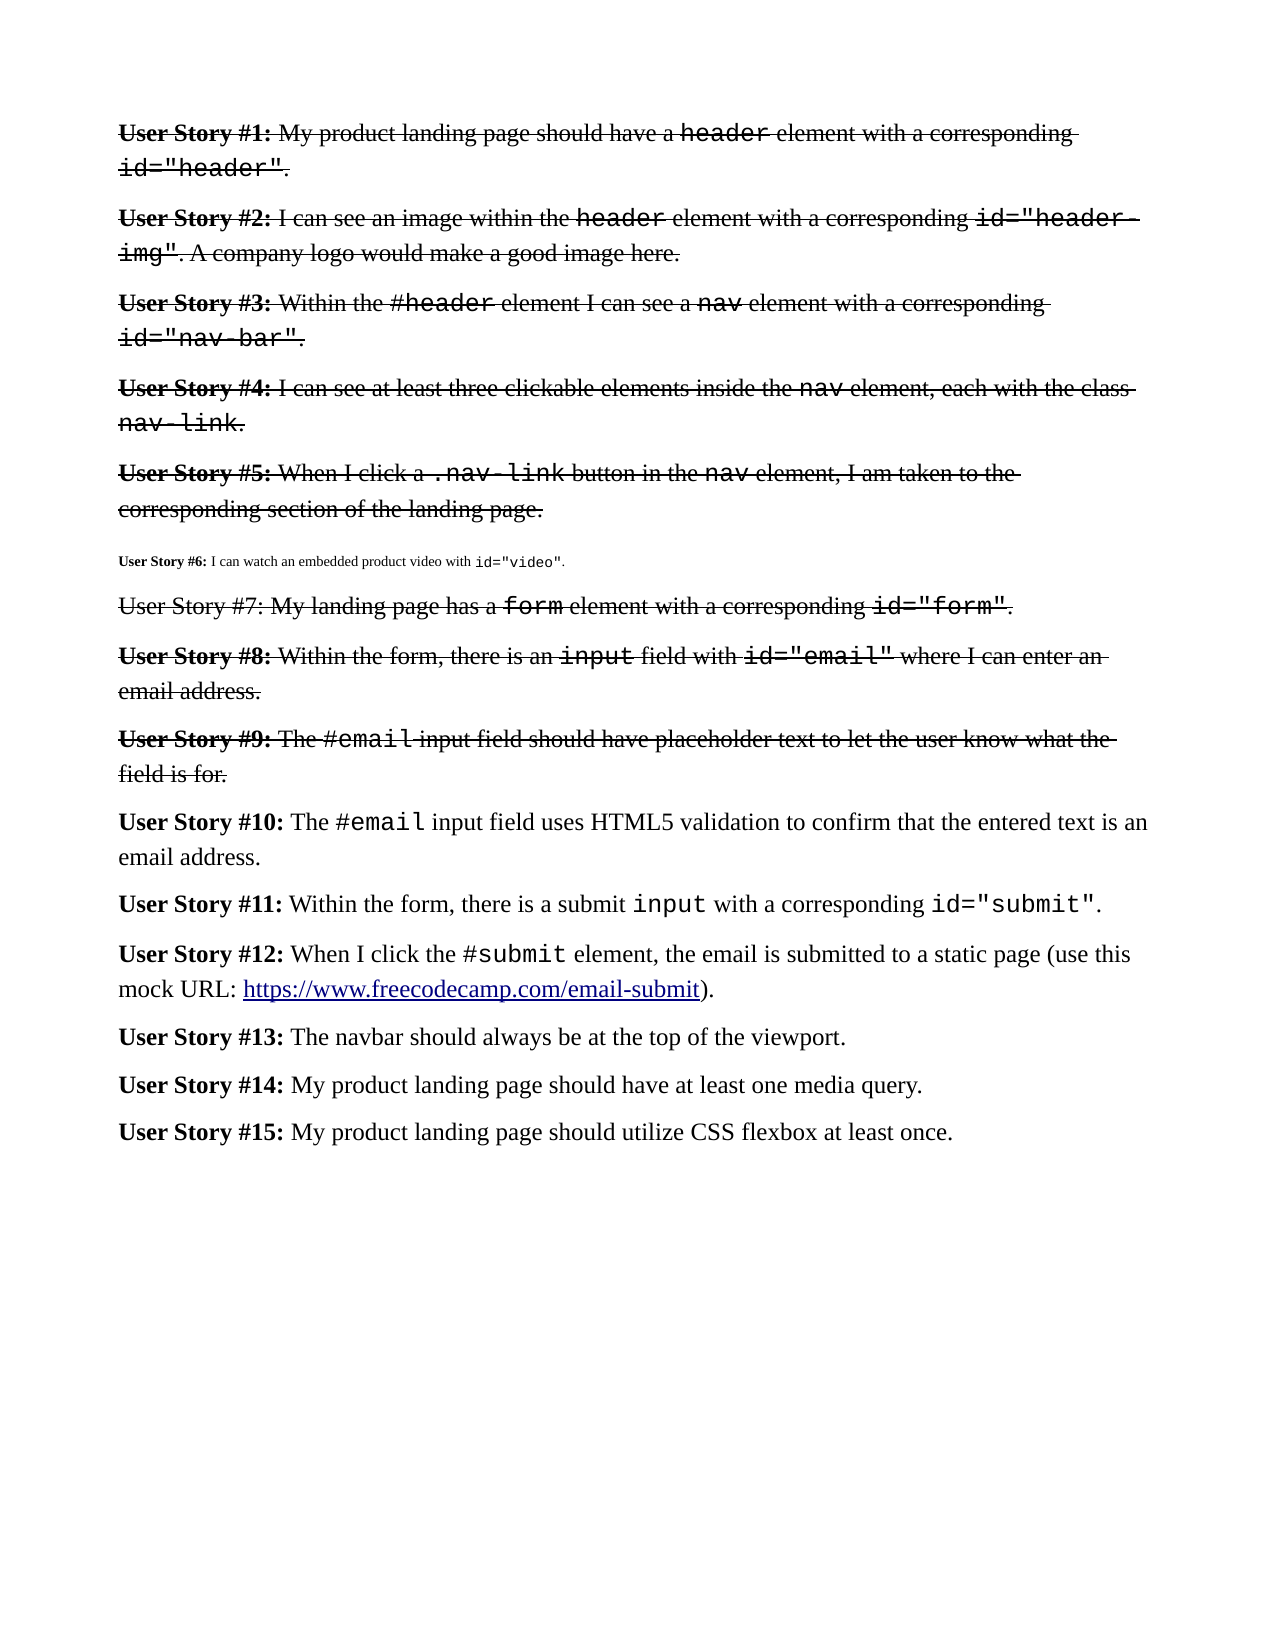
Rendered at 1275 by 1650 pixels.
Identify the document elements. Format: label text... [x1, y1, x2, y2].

text User Story #6: I can watch an embedded product video with id="video". [118, 541, 1157, 572]
text User Story #10: The #email input field uses HTML5 validation to confirm that the entered text is an email address. [118, 807, 1157, 871]
text User Story #14: My product landing page should have at least one media query. [118, 1070, 1157, 1098]
text User Story #12: When I click the #submit element, the email is submitted to a static page (use this mock URL: https://www.freecodecamp.com/email-submit). [118, 939, 1157, 1003]
text User Story #13: The navbar should always be at the top of the viewport. [118, 1022, 1157, 1051]
text User Story #9: The #email input field should have placeholder text to let the user know what the field is for. [118, 724, 1157, 788]
text User Story #7: My landing page has a form element with a corresponding id="form". [118, 591, 1157, 622]
text User Story #11: Within the form, there is a submit input with a corresponding id="submit". [118, 889, 1157, 920]
text User Story #2: I can see an image within the header element with a corresponding id="header-img". A company logo would make a good image here. [118, 203, 1157, 269]
text User Story #4: I can see at least three clickable elements inside the nav element, each with the class nav-link. [118, 373, 1157, 439]
text User Story #5: When I click a .nav-link button in the nav element, I am taken to the corresponding section of the landing page. [118, 458, 1157, 522]
text User Story #8: Within the form, there is an input field with id="email" where I can enter an email address. [118, 641, 1157, 705]
text User Story #3: Within the #header element I can see a nav element with a corresponding id="nav-bar". [118, 288, 1157, 354]
text User Story #1: My product landing page should have a header element with a corresponding id="header". [118, 118, 1157, 184]
text User Story #15: My product landing page should utilize CSS flexbox at least once. [118, 1117, 1157, 1146]
